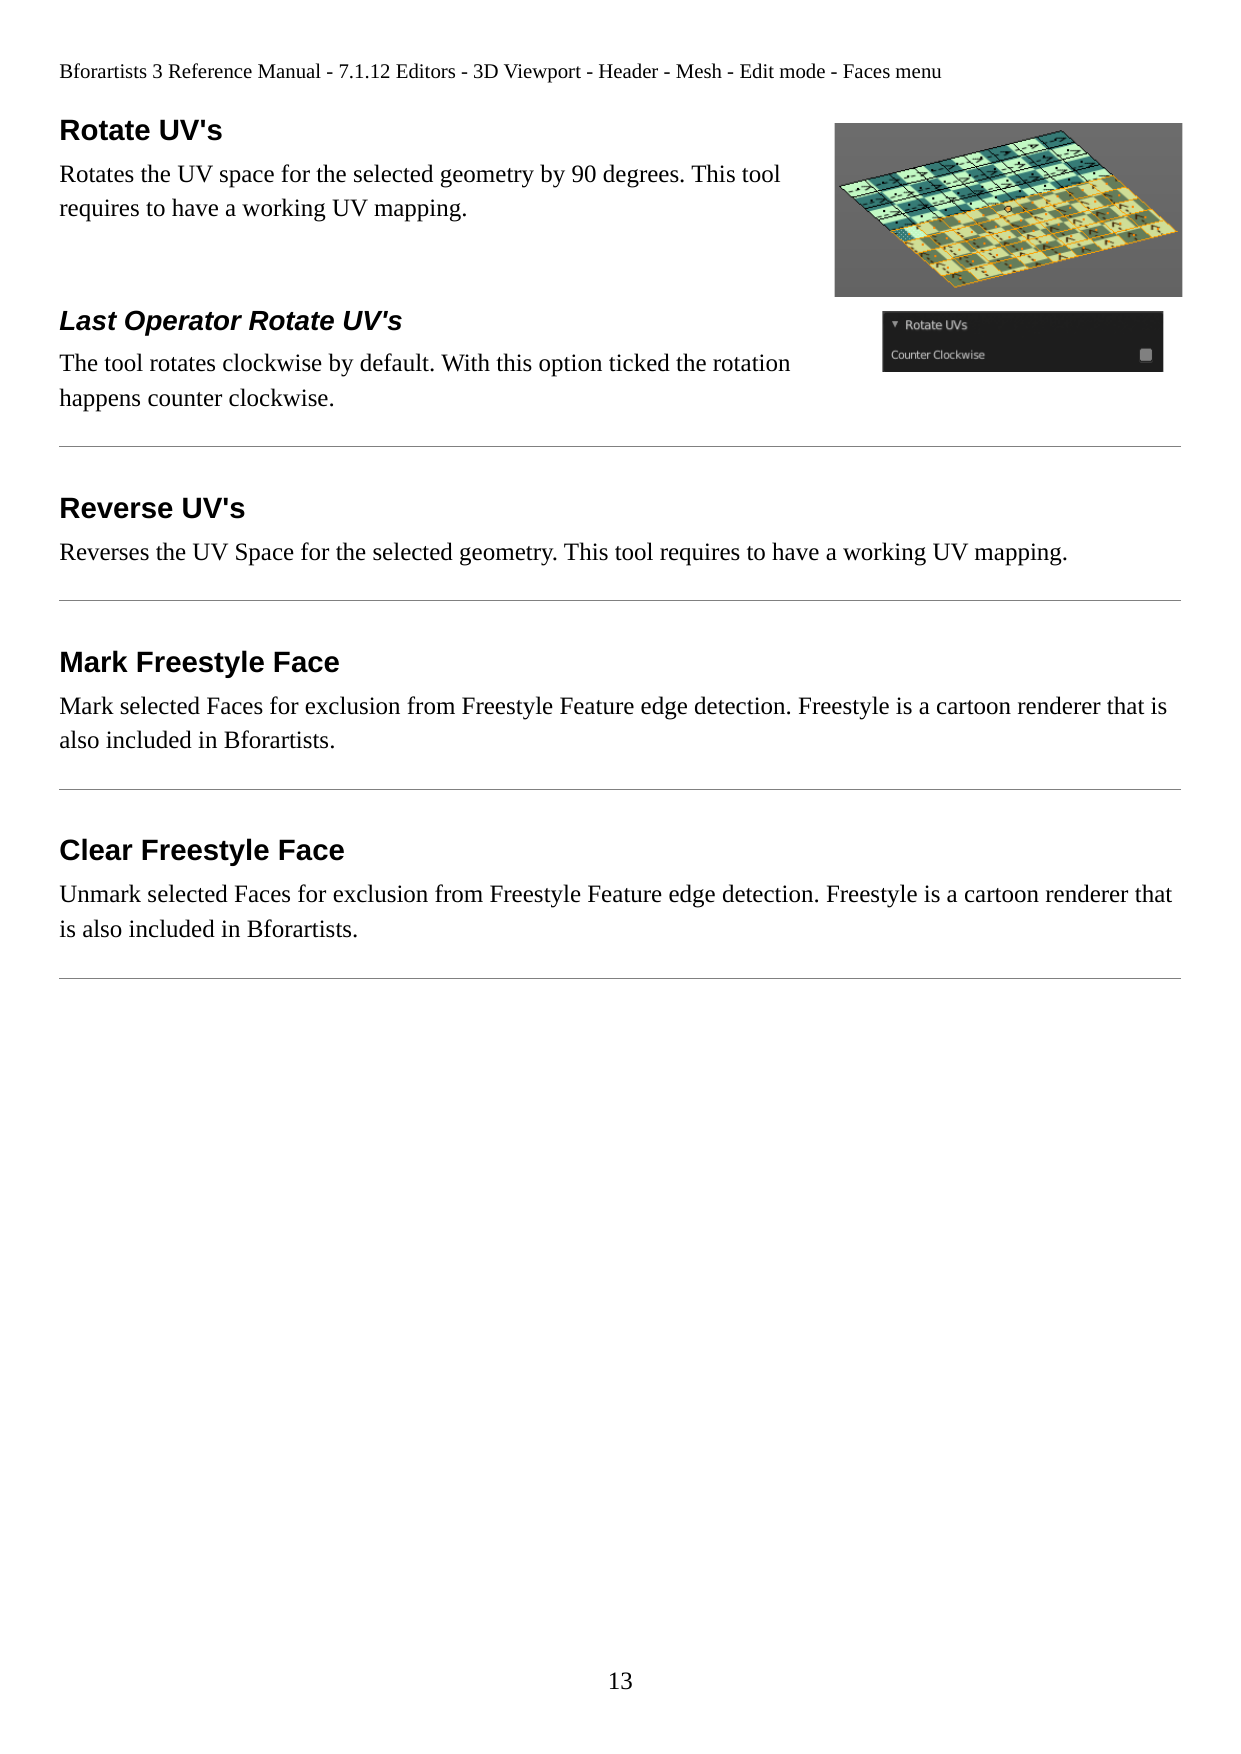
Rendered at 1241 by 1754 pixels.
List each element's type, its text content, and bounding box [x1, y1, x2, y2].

subtitle Reverse UV's [59, 491, 1181, 524]
text The tool rotates clockwise by default. With this option ticked the rotation happens counter clockwise. [59, 348, 1181, 412]
subtitle Last Operator Rotate UV's [59, 304, 1181, 336]
subtitle Clear Freestyle Face [59, 833, 1181, 867]
text Unmark selected Faces for exclusion from Freestyle Feature edge detection. Freestyle is a cartoon renderer that is also included in Bforartists. [59, 879, 1181, 943]
picture [834, 123, 1183, 297]
text Reverses the UV Space for the selected geometry. This tool requires to have a working UV mapping. [59, 537, 1181, 566]
subtitle Rotate UV's [59, 113, 1181, 146]
subtitle Mark Freestyle Face [59, 645, 1181, 678]
text Rotates the UV space for the selected geometry by 90 degrees. This tool requires to have a working UV mapping. [59, 159, 834, 222]
text Mark selected Faces for exclusion from Freestyle Feature edge detection. Freestyle is a cartoon renderer that is also included in Bforartists. [59, 691, 1181, 754]
picture [882, 311, 1164, 372]
